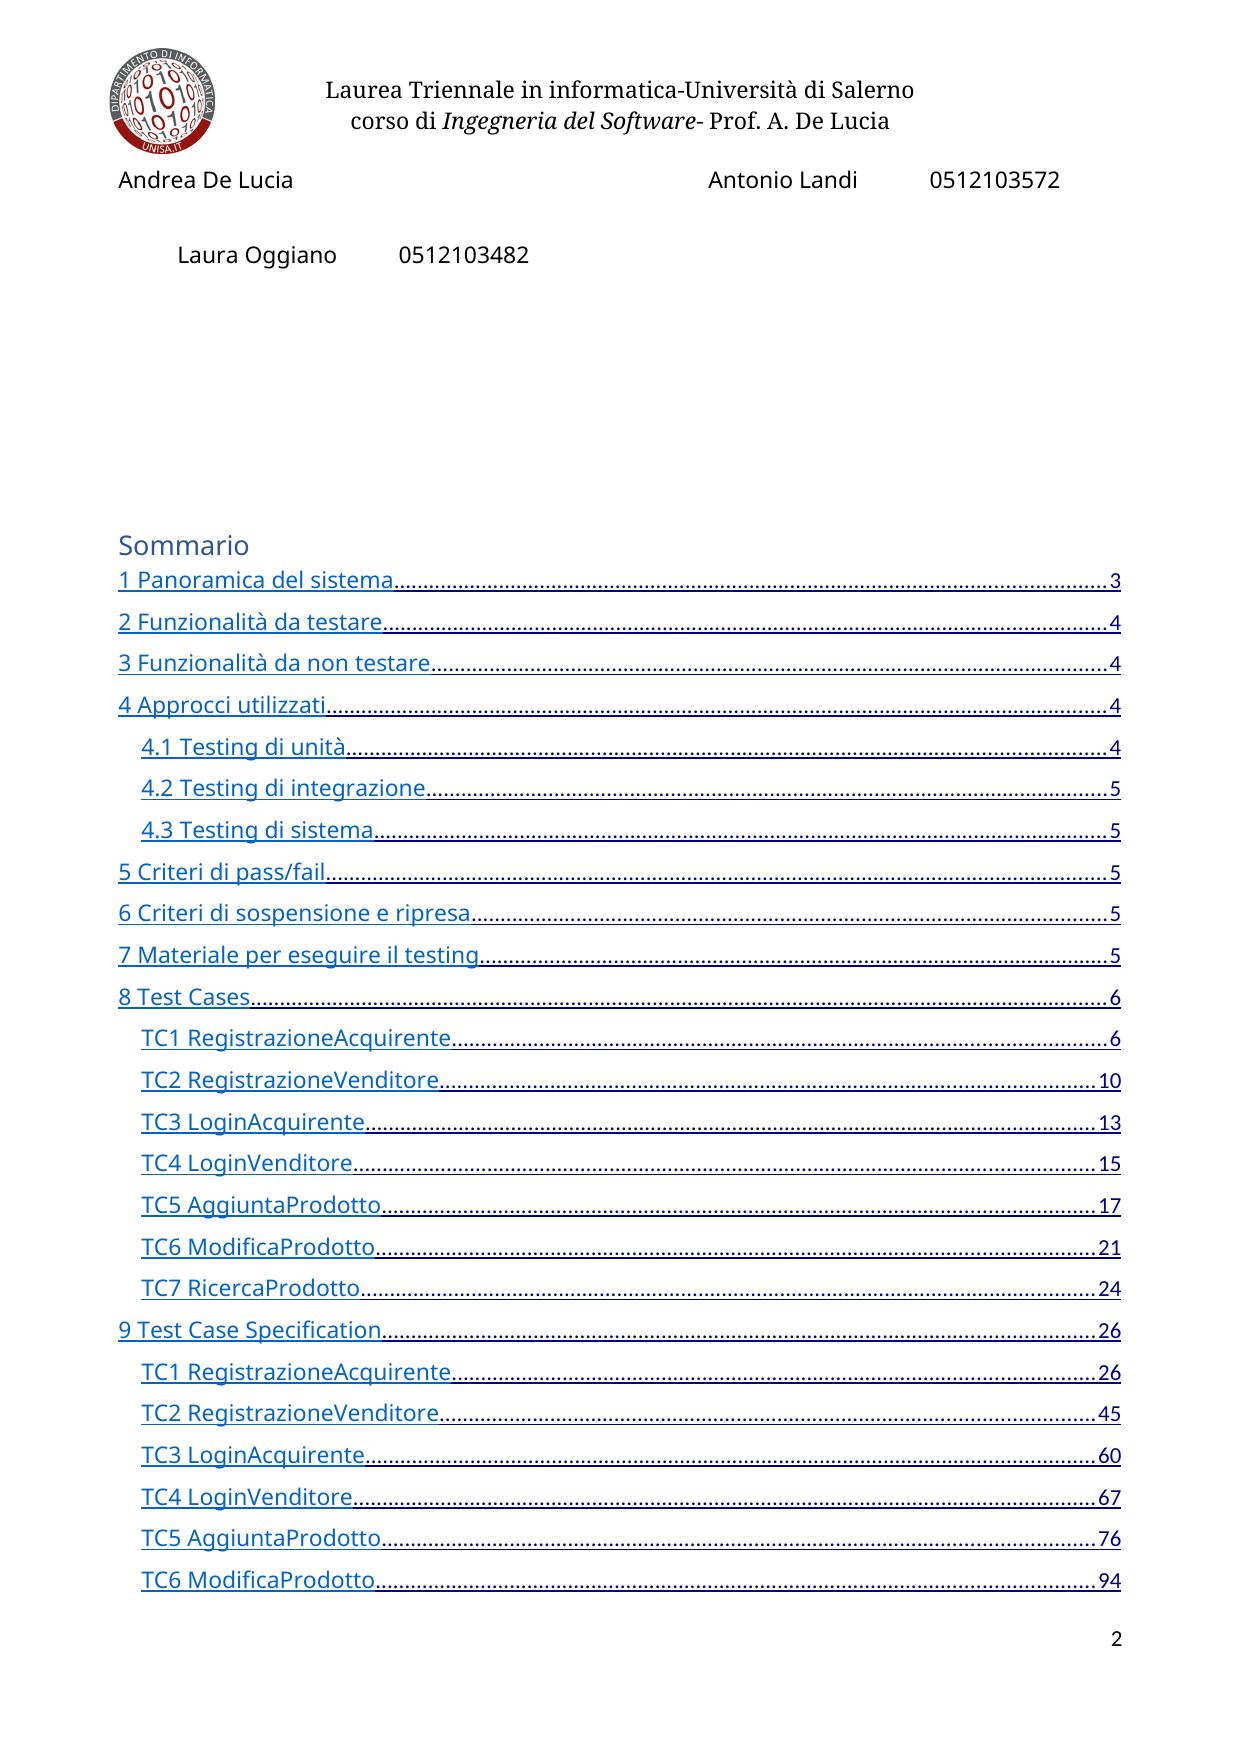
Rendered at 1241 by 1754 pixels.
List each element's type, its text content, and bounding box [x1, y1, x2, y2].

text 9 Test Case Specification 26 [118, 1314, 1122, 1345]
text 4.3 Testing di sistema 5 [141, 814, 1122, 845]
text TC2 RegistrazioneVenditore 45 [141, 1397, 1122, 1428]
text TC3 LoginAcquirente 60 [141, 1439, 1122, 1470]
text TC4 LoginVenditore 15 [141, 1147, 1122, 1178]
text TC3 LoginAcquirente 13 [141, 1106, 1122, 1137]
text 4.1 Testing di unità 4 [141, 731, 1122, 762]
text Sommario [118, 527, 1122, 564]
text TC4 LoginVenditore 67 [141, 1481, 1122, 1512]
text 7 Materiale per eseguire il testing 5 [118, 939, 1122, 970]
text 8 Test Cases 6 [118, 981, 1122, 1012]
text 4 Approcci utilizzati 4 [118, 689, 1122, 720]
text TC6 ModificaProdotto 21 [141, 1231, 1122, 1262]
text Andrea De Lucia Antonio Landi 0512103572 [118, 164, 1122, 196]
text TC1 RegistrazioneAcquirente 26 [141, 1356, 1122, 1387]
text 5 Criteri di pass/fail 5 [118, 856, 1122, 887]
text TC7 RicercaProdotto 24 [141, 1272, 1122, 1303]
text 1 Panoramica del sistema 3 [118, 564, 1122, 595]
text TC5 AggiuntaProdotto 17 [141, 1189, 1122, 1220]
text TC6 ModificaProdotto 94 [141, 1564, 1122, 1595]
text TC2 RegistrazioneVenditore 10 [141, 1064, 1122, 1095]
text 6 Criteri di sospensione e ripresa 5 [118, 897, 1122, 928]
text Laura Oggiano 0512103482 [29, 208, 1122, 271]
text TC1 RegistrazioneAcquirente 6 [141, 1022, 1122, 1053]
text 3 Funzionalità da non testare 4 [118, 647, 1122, 678]
text TC5 AggiuntaProdotto 76 [141, 1522, 1122, 1553]
text 4.2 Testing di integrazione 5 [141, 772, 1122, 803]
text 2 Funzionalità da testare 4 [118, 606, 1122, 637]
